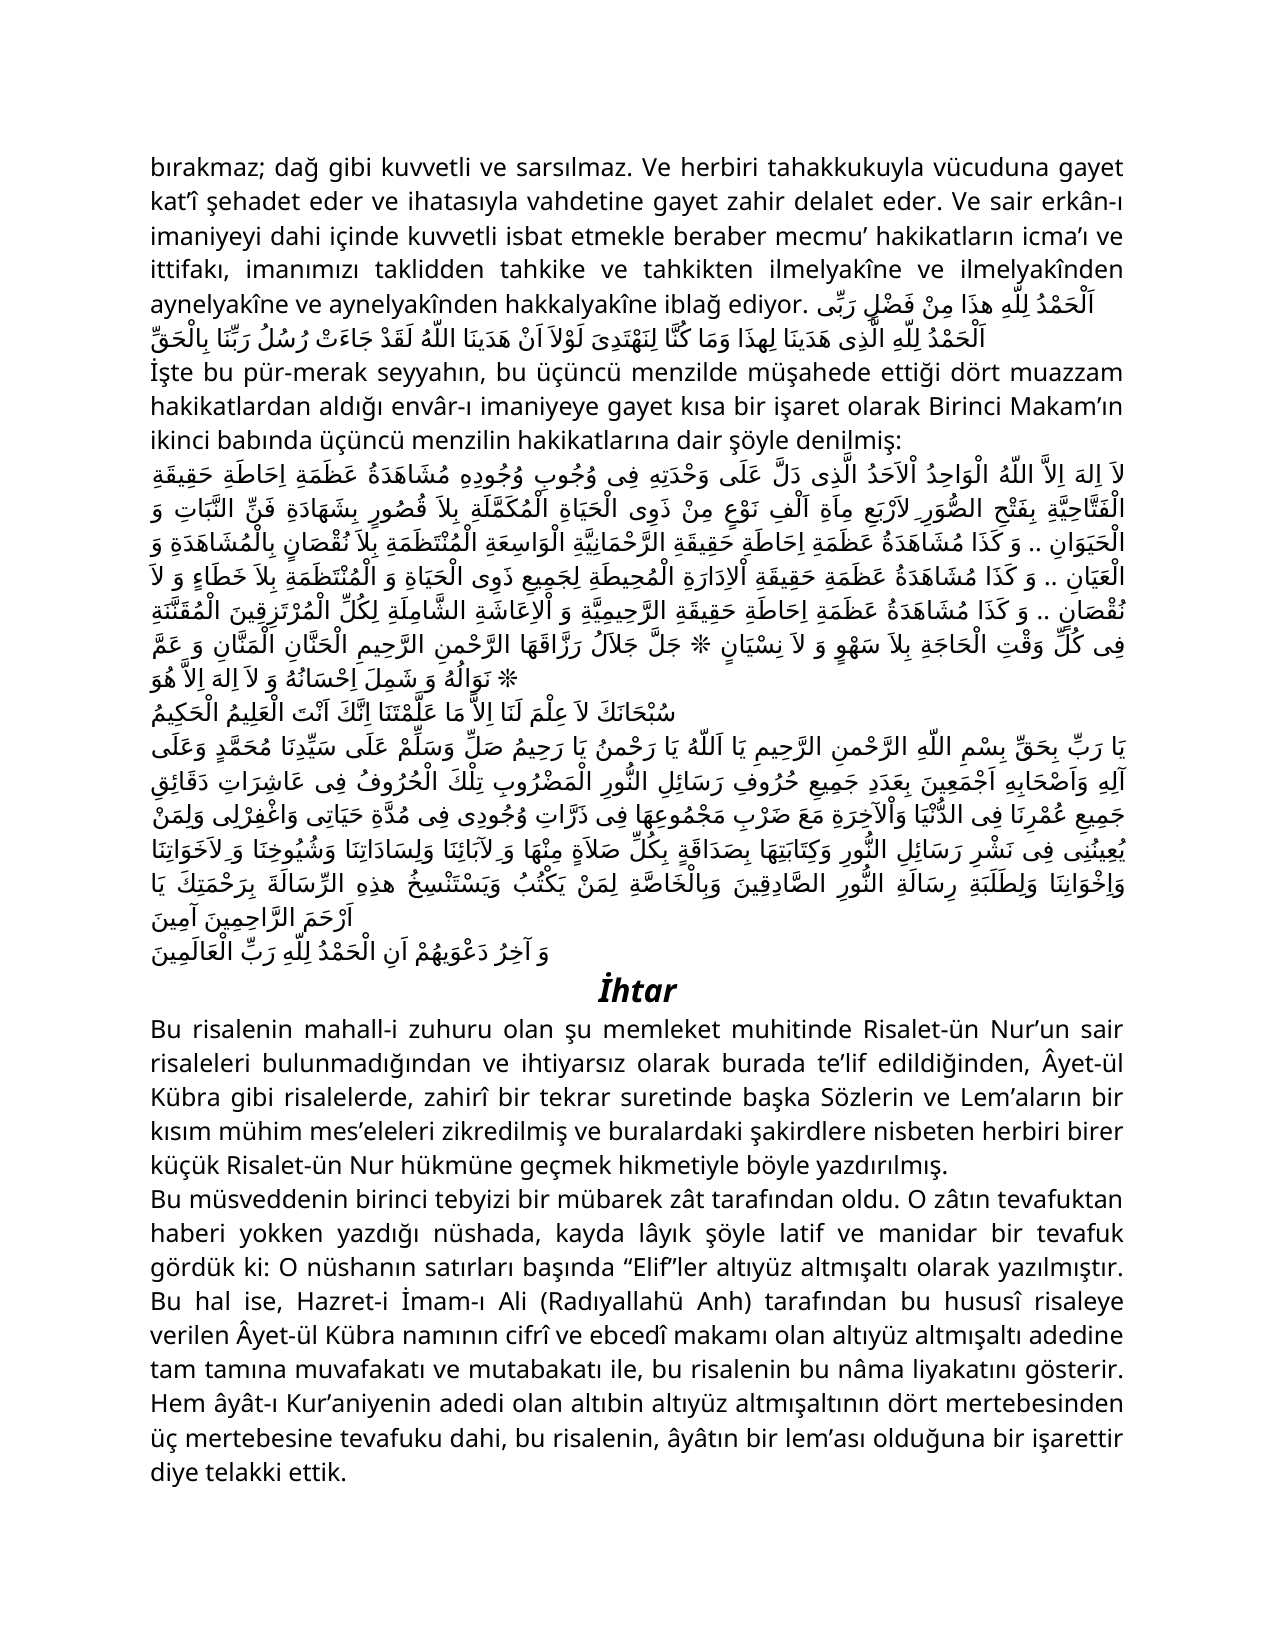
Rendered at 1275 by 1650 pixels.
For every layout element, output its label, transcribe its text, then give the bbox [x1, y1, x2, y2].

text İşte bizim seyyah diyor ki: Elhamdülillah her yerde aradığım ve her şeyden sorduğum hâlıkımın ve mâlikimin vücub-u vücuduna ve vahdetine şehadet eden otuzüç hakikatı gördüm ve dinledim. Herbir hakikat, güneş gibi parlak, karanlık bırakmaz; dağ gibi kuvvetli ve sarsılmaz. Ve herbiri tahakkukuyla vücuduna gayet kat’î şehadet eder ve ihatasıyla vahdetine gayet zahir delalet eder. Ve sair erkân-ı imaniyeyi dahi içinde kuvvetli isbat etmekle beraber mecmu’ hakikatların icma’ı ve ittifakı, imanımızı taklidden tahkike ve tahkikten ilmelyakîne ve ilmelyakînden aynelyakîne ve aynelyakînden hakkalyakîne iblağ ediyor. اَلْحَمْدُ لِلّهِ هذَا مِنْ فَضْلِ رَبِّى [150, 150, 1125, 320]
text اَلْحَمْدُ لِلّهِ الَّذِى هَدَينَا لِهذَا وَمَا كُنَّا لِنَهْتَدِىَ لَوْلاَ اَنْ هَدَينَا اللّهُ لَقَدْ جَاءَتْ رُسُلُ رَبِّنَا بِالْحَقِّ [150, 320, 1125, 354]
text Bu risalenin mahall-i zuhuru olan şu memleket muhitinde Risalet-ün Nur’un sair risaleleri bulunmadığından ve ihtiyarsız olarak burada te’lif edildiğinden, Âyet-ül Kübra gibi risalelerde, zahirî bir tekrar suretinde başka Sözlerin ve Lem’aların bir kısım mühim mes’eleleri zikredilmiş ve buralardaki şakirdlere nisbeten herbiri birer küçük Risalet-ün Nur hükmüne geçmek hikmetiyle böyle yazdırılmış. [150, 1011, 1125, 1182]
subtitle İhtar [150, 967, 1125, 1011]
text وَ آخِرُ دَعْوَيهُمْ اَنِ الْحَمْدُ لِلّهِ رَبِّ الْعَالَمِينَ [150, 933, 1125, 967]
text لاَ اِلهَ اِلاَّ اللّهُ الْوَاحِدُ اْلاَحَدُ الَّذِى دَلَّ عَلَى وَحْدَتِهِ فِى وُجُوبِ وُجُودِهِ مُشَاهَدَةُ عَظَمَةِ اِحَاطَةِ حَقِيقَةِ الْفَتَّاحِيَّةِ بِفَتْحِ الصُّوَرِ ِلاَرْبَعِ مِاَةِ اَلْفِ نَوْعٍ مِنْ ذَوِى الْحَيَاةِ الْمُكَمَّلَةِ بِلاَ قُصُورٍ بِشَهَادَةِ فَنِّ النَّبَاتِ وَ الْحَيَوَانِ .. وَ كَذَا مُشَاهَدَةُ عَظَمَةِ اِحَاطَةِ حَقِيقَةِ الرَّحْمَانِيَّةِ الْوَاسِعَةِ الْمُنْتَظَمَةِ بِلاَ نُقْصَانٍ بِالْمُشَاهَدَةِ وَ الْعَيَانِ .. وَ كَذَا مُشَاهَدَةُ عَظَمَةِ حَقِيقَةِ اْلاِدَارَةِ الْمُحِيطَةِ لِجَمِيعِ ذَوِى الْحَيَاةِ وَ الْمُنْتَظَمَةِ بِلاَ خَطَاءٍ وَ لاَ نُقْصَانٍ .. وَ كَذَا مُشَاهَدَةُ عَظَمَةِ اِحَاطَةِ حَقِيقَةِ الرَّحِيمِيَّةِ وَ اْلاِعَاشَةِ الشَّامِلَةِ لِكُلِّ الْمُرْتَزِقِينَ الْمُقَنَّنَةِ فِى كُلِّ وَقْتِ الْحَاجَةِ بِلاَ سَهْوٍ وَ لاَ نِسْيَانٍ ❊ جَلَّ جَلاَلُ رَزَّاقَهَا الرَّحْمنِ الرَّحِيمِ الْحَنَّانِ الْمَنَّانِ وَ عَمَّ نَوَالُهُ وَ شَمِلَ اِحْسَانُهُ وَ لاَ اِلهَ اِلاَّ هُوَ ❊ [150, 457, 1125, 695]
text سُبْحَانَكَ لاَ عِلْمَ لَنَا اِلاَّ مَا عَلَّمْتَنَا اِنَّكَ اَنْتَ الْعَلِيمُ الْحَكِيمُ [150, 695, 1125, 729]
text Bu müsveddenin birinci tebyizi bir mübarek zât tarafından oldu. O zâtın tevafuktan haberi yokken yazdığı nüshada, kayda lâyık şöyle latif ve manidar bir tevafuk gördük ki: O nüshanın satırları başında “Elif”ler altıyüz altmışaltı olarak yazılmıştır. Bu hal ise, Hazret-i İmam-ı Ali (Radıyallahü Anh) tarafından bu hususî risaleye verilen Âyet-ül Kübra namının cifrî ve ebcedî makamı olan altıyüz altmışaltı adedine tam tamına muvafakatı ve mutabakatı ile, bu risalenin bu nâma liyakatını gösterir. Hem âyât-ı Kur’aniyenin adedi olan altıbin altıyüz altmışaltının dört mertebesinden üç mertebesine tevafuku dahi, bu risalenin, âyâtın bir lem’ası olduğuna bir işarettir diye telakki ettik. [150, 1182, 1125, 1488]
text İşte bu pür-merak seyyahın, bu üçüncü menzilde müşahede ettiği dört muazzam hakikatlardan aldığı envâr-ı imaniyeye gayet kısa bir işaret olarak Birinci Makam’ın ikinci babında üçüncü menzilin hakikatlarına dair şöyle denilmiş: [150, 354, 1125, 457]
text يَا رَبِّ بِحَقِّ بِسْمِ اللّهِ الرَّحْمنِ الرَّحِيمِ يَا اَللّهُ يَا رَحْمنُ يَا رَحِيمُ صَلِّ وَسَلِّمْ عَلَى سَيِّدِنَا مُحَمَّدٍ وَعَلَى آلِهِ وَاَصْحَابِهِ اَجْمَعِينَ بِعَدَدِ جَمِيعِ حُرُوفِ رَسَائِلِ النُّورِ الْمَضْرُوبِ تِلْكَ الْحُرُوفُ فِى عَاشِرَاتِ دَقَائِقِ جَمِيعِ عُمْرِنَا فِى الدُّنْيَا وَاْلآخِرَةِ مَعَ ضَرْبِ مَجْمُوعِهَا فِى ذَرَّاتِ وُجُودِى فِى مُدَّةِ حَيَاتِى وَاغْفِرْلِى وَلِمَنْ يُعِينُنِى فِى نَشْرِ رَسَائِلِ النُّورِ وَكِتَابَتِهَا بِصَدَاقَةٍ بِكُلِّ صَلاَةٍ مِنْهَا وَ ِلآبَائِنَا وَلِسَادَاتِنَا وَشُيُوخِنَا وَ ِلاَخَوَاتِنَا وَاِخْوَانِنَا وَلِطَلَبَةِ رِسَالَةِ النُّورِ الصَّادِقِينَ وَبِالْخَاصَّةِ لِمَنْ يَكْتُبُ وَيَسْتَنْسِخُ هذِهِ الرِّسَالَةَ بِرَحْمَتِكَ يَا اَرْحَمَ الرَّاحِمِينَ آمِينَ [150, 729, 1125, 933]
